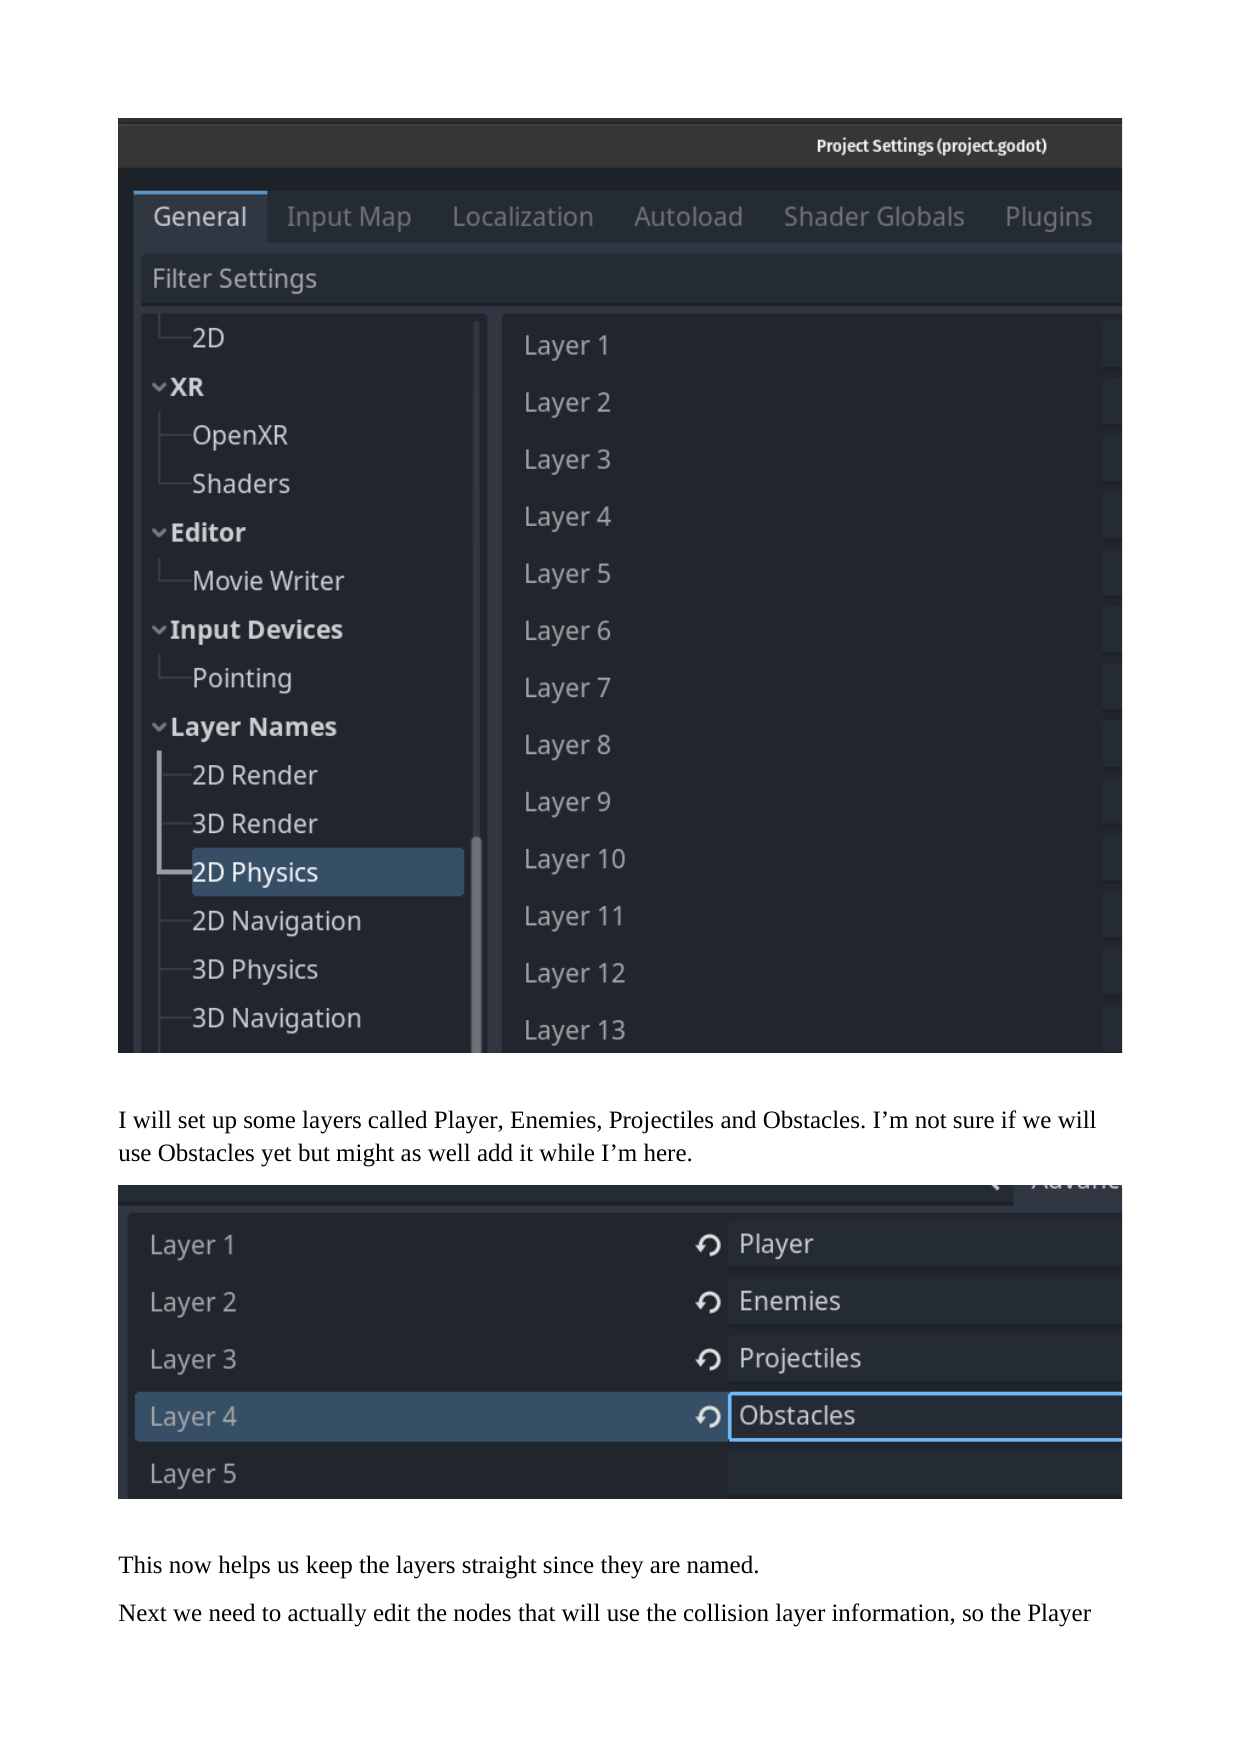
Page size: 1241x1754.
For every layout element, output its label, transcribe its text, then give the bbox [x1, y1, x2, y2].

picture [118, 118, 1123, 1053]
picture [118, 1185, 1123, 1499]
text This now helps us keep the layers straight since they are named. [118, 1550, 1122, 1579]
text Next we need to actually edit the nodes that will use the collision layer information, so the Player [118, 1598, 1122, 1627]
text I will set up some layers called Player, Enemies, Projectiles and Obstacles. I’m not sure if we will use Obstacles yet but might as well add it while I’m here. [118, 1105, 1122, 1166]
